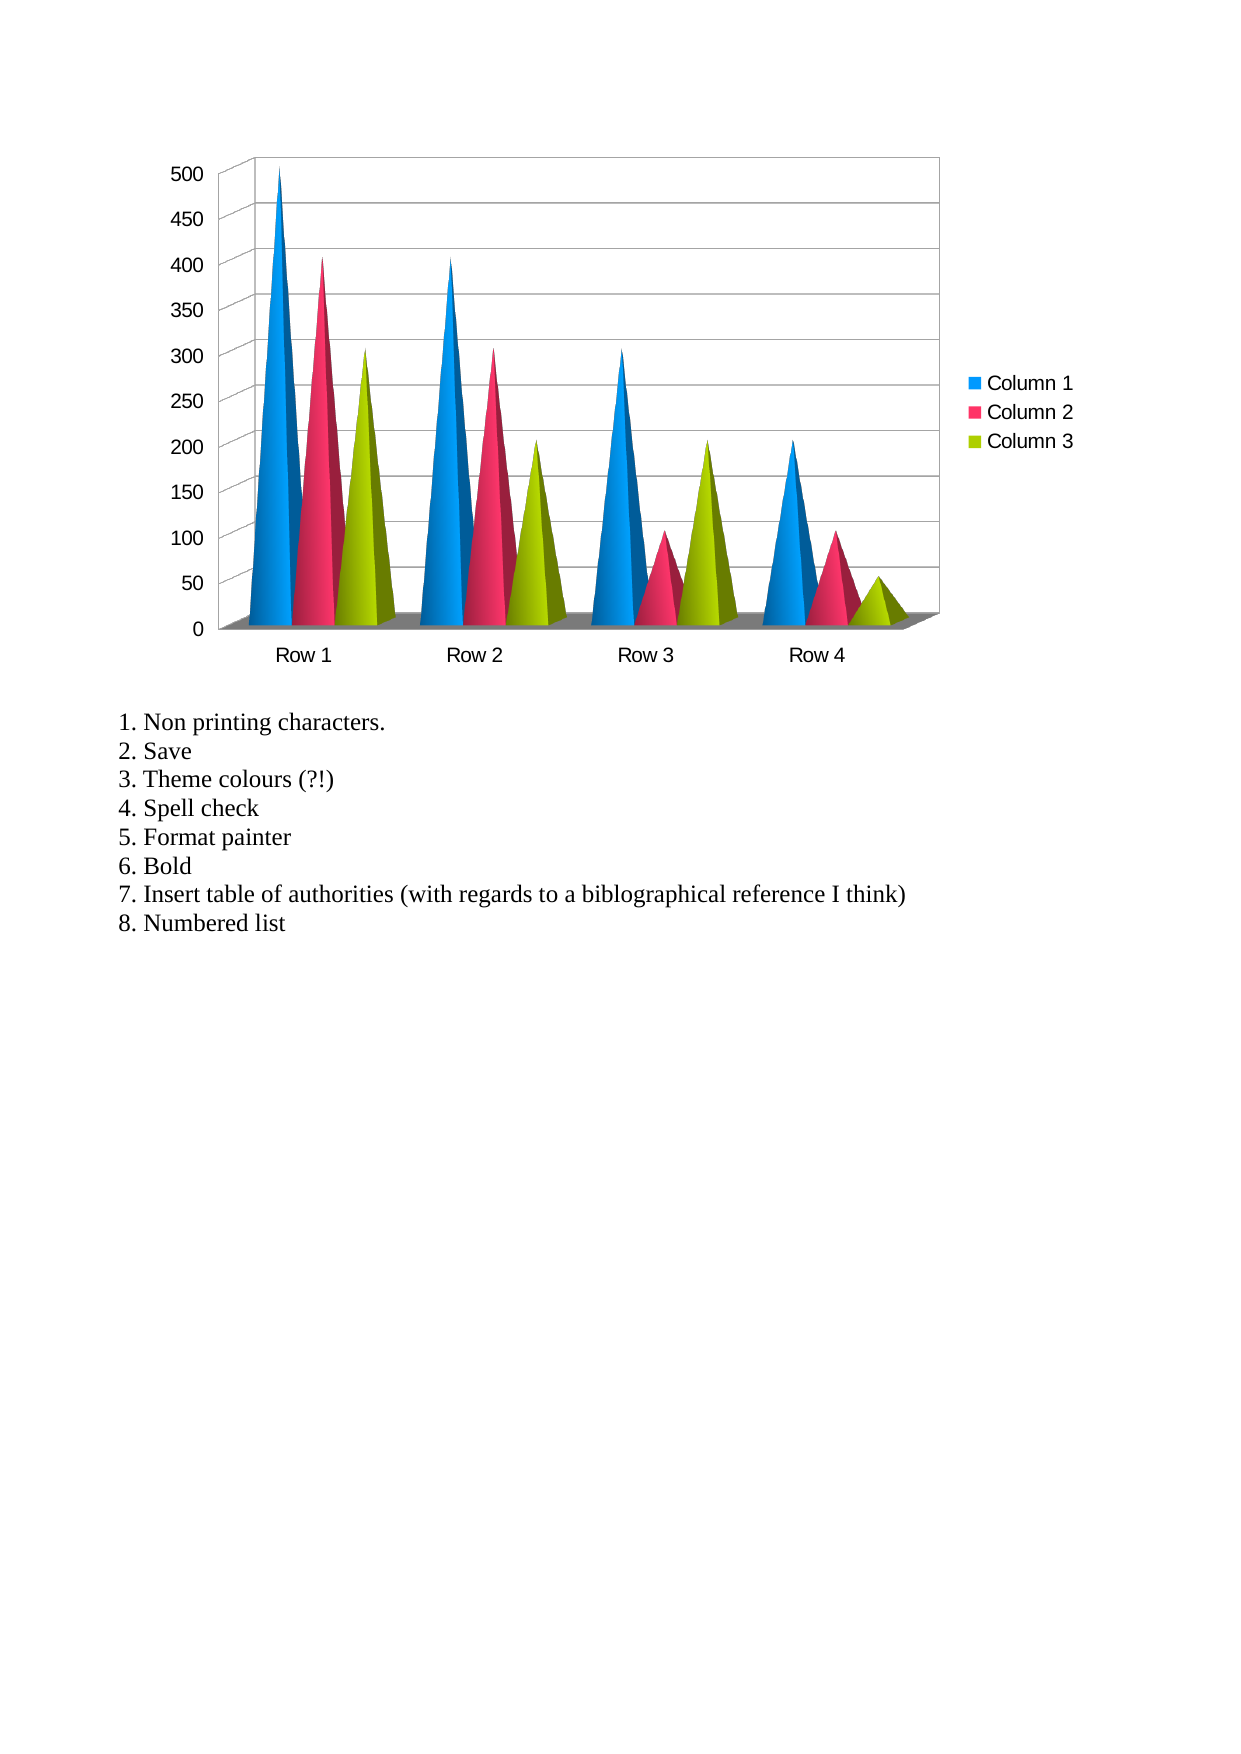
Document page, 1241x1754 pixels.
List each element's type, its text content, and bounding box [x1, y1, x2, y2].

text 8. Numbered list [118, 908, 1122, 937]
text 6. Bold [118, 851, 1122, 879]
text 7. Insert table of authorities (with regards to a biblographical reference I think) [118, 879, 1122, 908]
text 3. Theme colours (?!) [118, 764, 1122, 793]
text 1. Non printing characters. [118, 707, 1122, 736]
text 2. Save [118, 736, 1122, 764]
text 5. Format painter [118, 822, 1122, 851]
text 4. Spell check [118, 793, 1122, 822]
